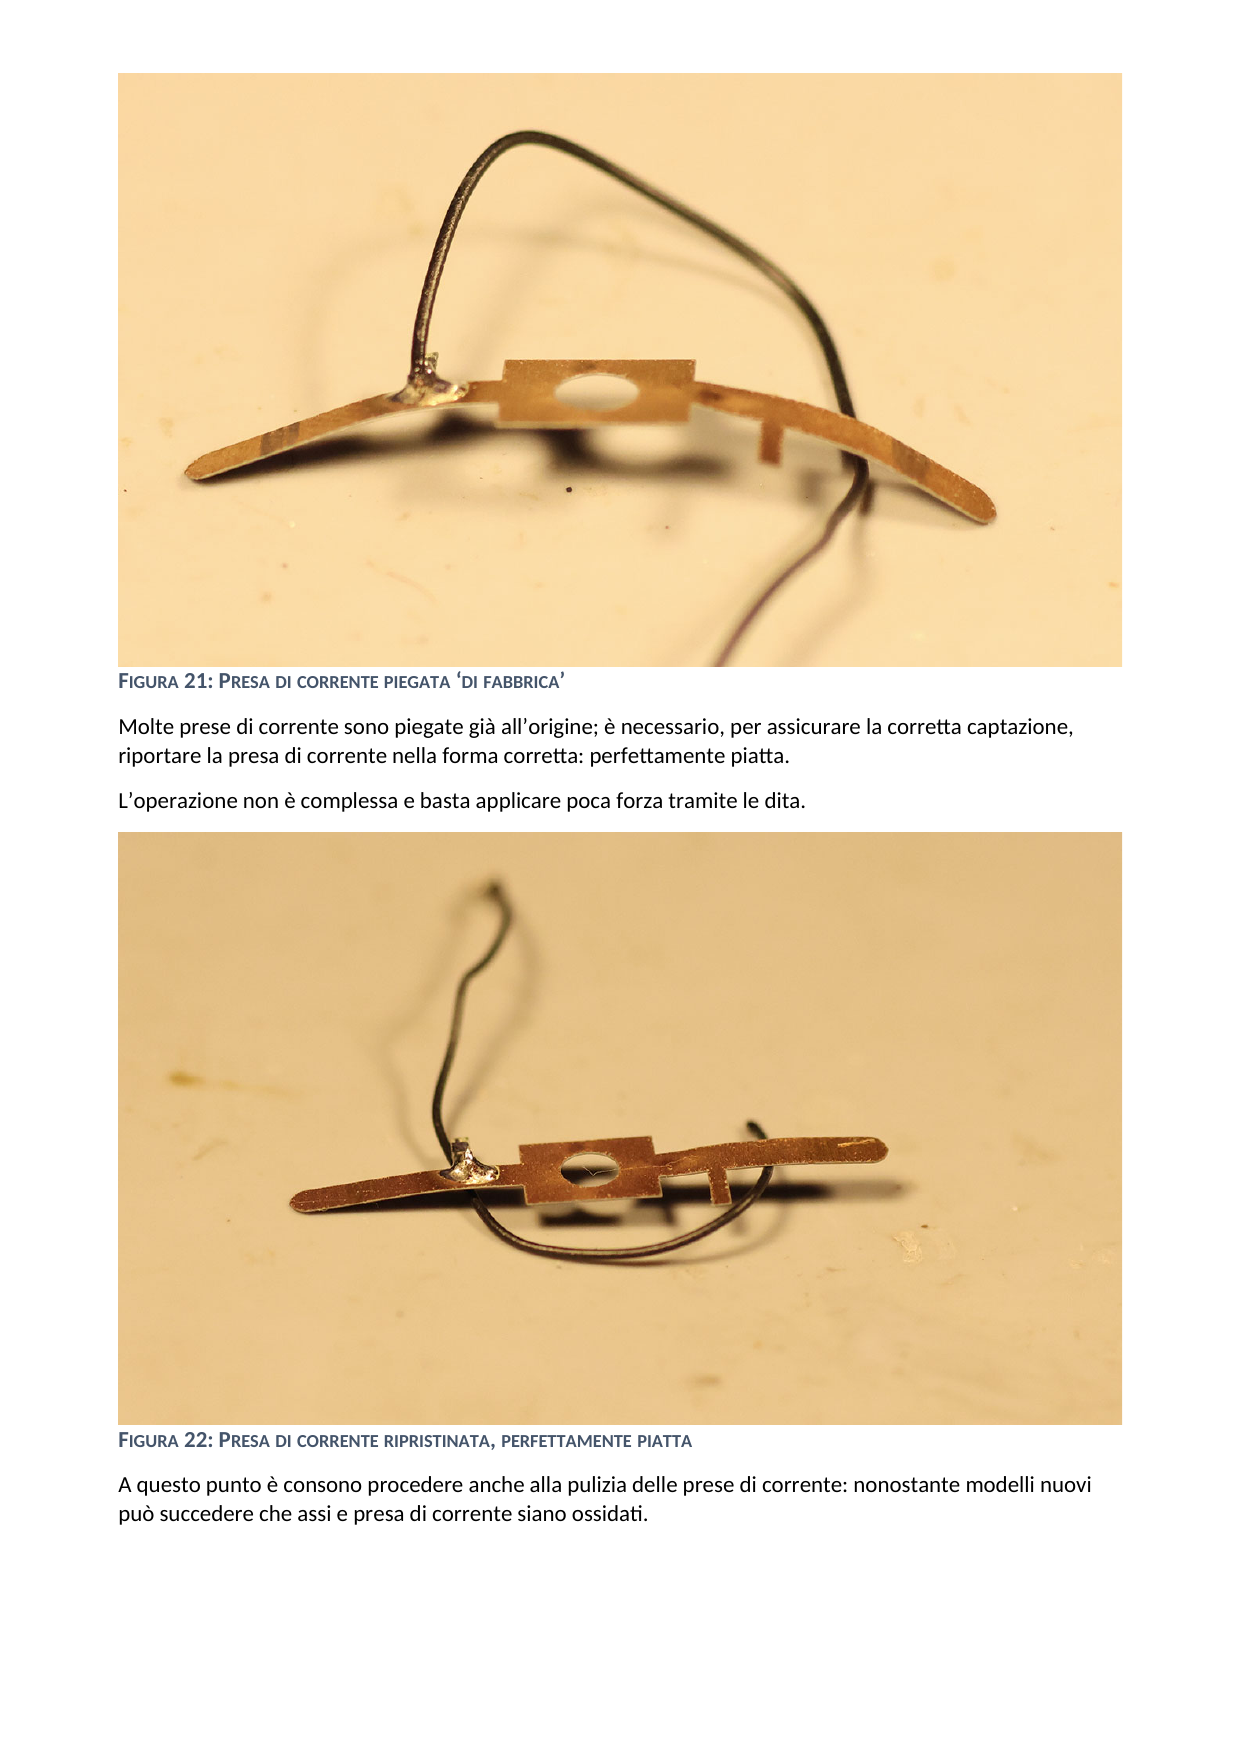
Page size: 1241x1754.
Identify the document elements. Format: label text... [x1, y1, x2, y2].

text A questo punto è consono procedere anche alla pulizia delle prese di corrente: nonostante modelli nuovi può succedere che assi e presa di corrente siano ossidati. [118, 1470, 1122, 1527]
text Figura 21: Presa di corrente piegata ‘di fabbrica’ [118, 667, 1122, 694]
text L’operazione non è complessa e basta applicare poca forza tramite le dita. [118, 786, 1122, 814]
text Figura 22: Presa di corrente ripristinata, perfettamente piatta [118, 1425, 1122, 1453]
picture [118, 73, 1123, 667]
text Molte prese di corrente sono piegate già all’origine; è necessario, per assicurare la corretta captazione, riportare la presa di corrente nella forma corretta: perfettamente piatta. [118, 712, 1122, 769]
picture [118, 832, 1123, 1425]
